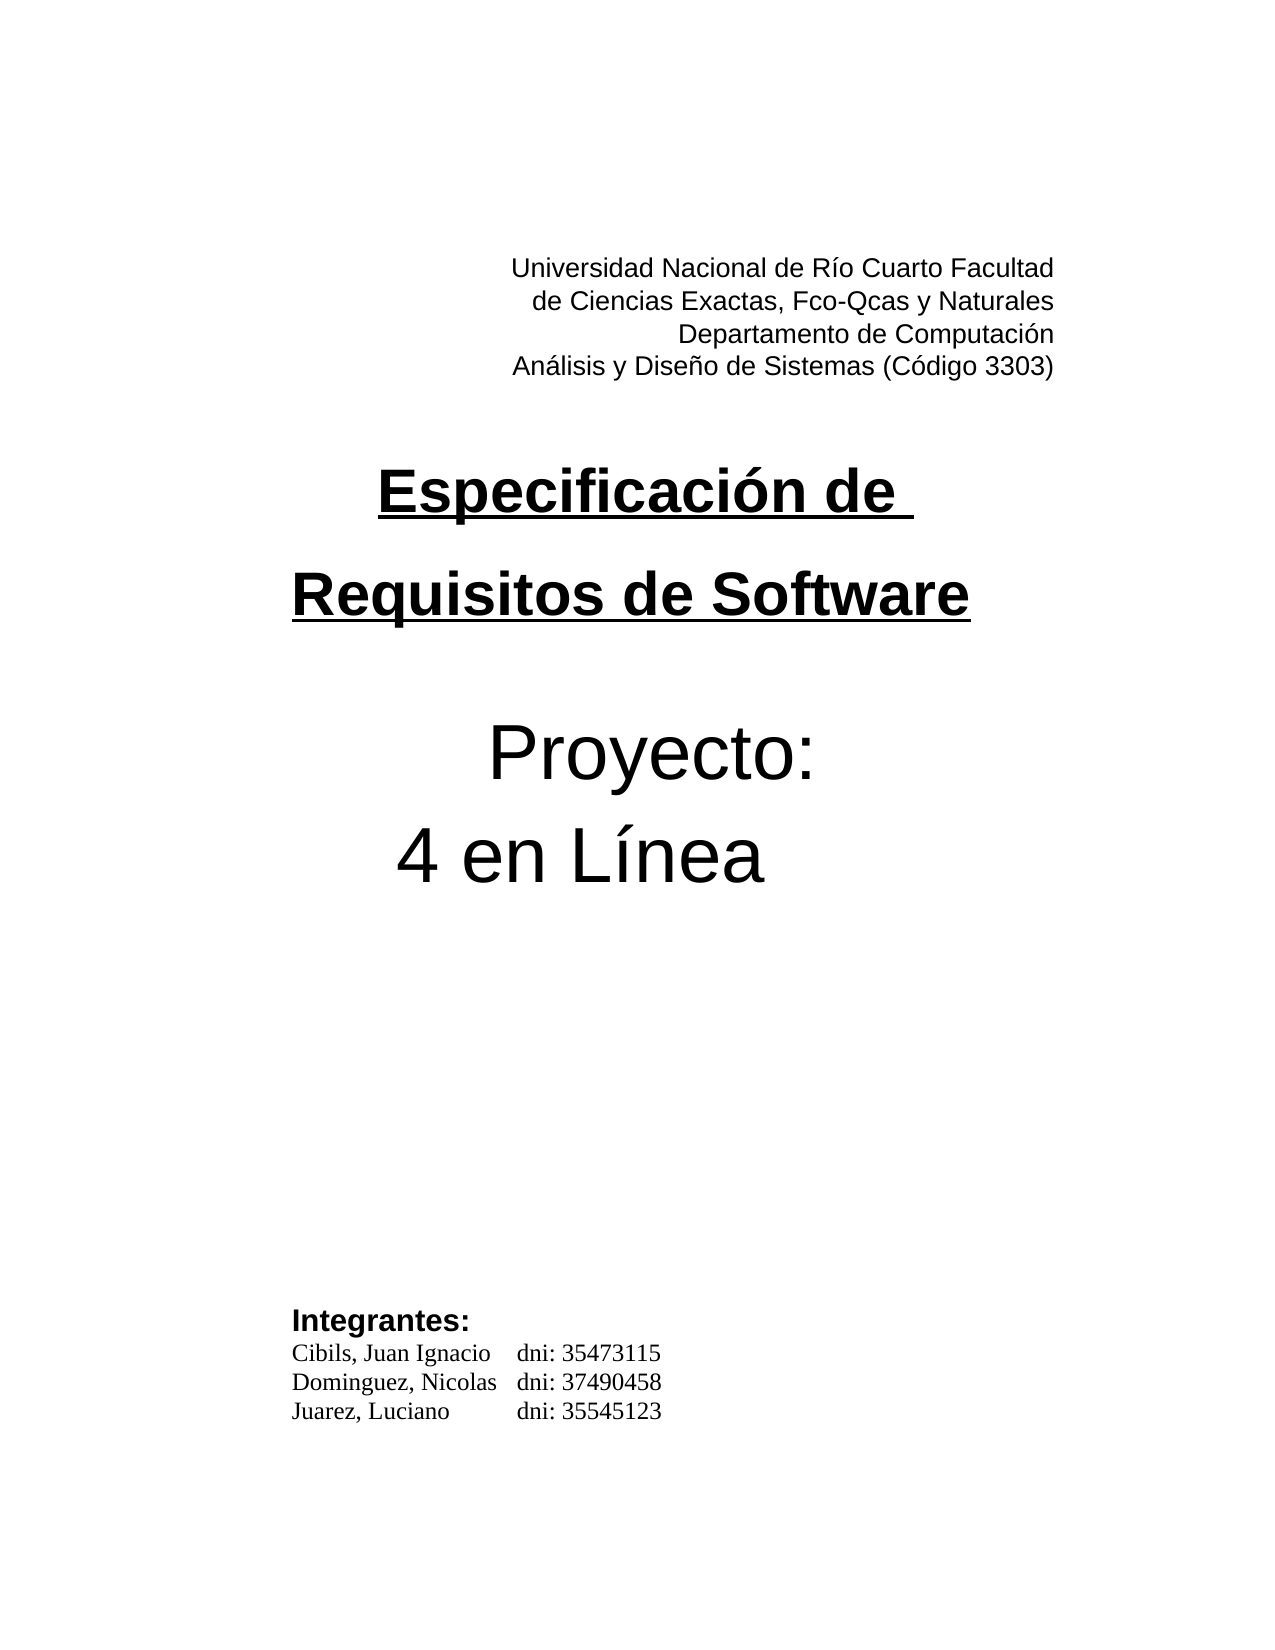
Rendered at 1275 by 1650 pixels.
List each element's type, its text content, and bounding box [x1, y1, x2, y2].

text Cibils, Juan Ignacio dni: 35473115 [292, 1338, 1054, 1367]
text Especificación de Requisitos de Software [292, 454, 981, 628]
text 4 en Línea [396, 809, 1054, 899]
text Integrantes: [292, 1302, 1054, 1338]
text Proyecto: [487, 706, 1054, 796]
text Universidad Nacional de Río Cuarto Facultad de Ciencias Exactas, Fco-Qcas y Naturales Departamento de Computación [481, 252, 1054, 349]
text Análisis y Diseño de Sistemas (Código 3303) [481, 350, 1054, 382]
text Dominguez, Nicolas dni: 37490458 [292, 1367, 1054, 1396]
text Juarez, Luciano dni: 35545123 [292, 1396, 1054, 1425]
